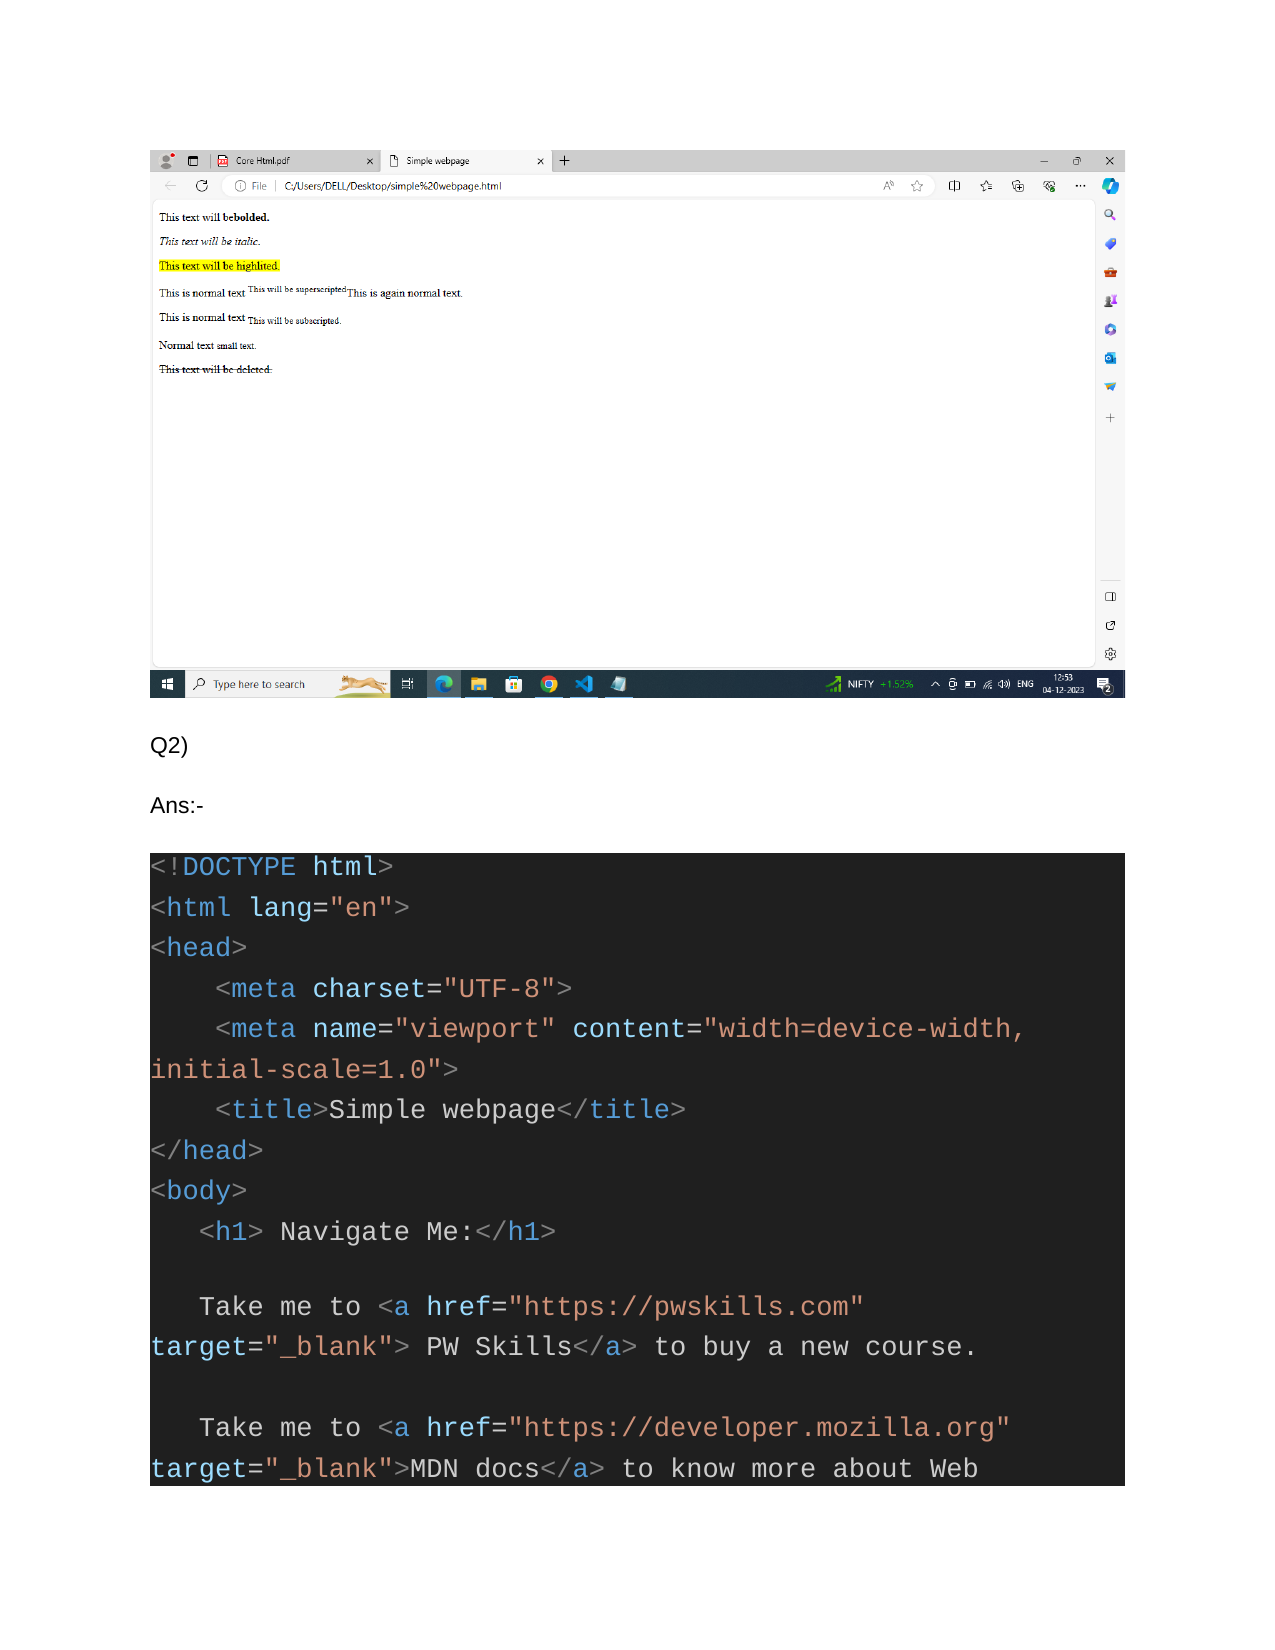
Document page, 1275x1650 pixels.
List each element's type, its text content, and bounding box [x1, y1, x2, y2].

text <!DOCTYPE html> [150, 853, 1125, 883]
text Q2) [150, 732, 1125, 758]
text <body> [150, 1177, 1125, 1208]
text <html lang="en"> [150, 893, 1125, 924]
text Take me to <a href="https://developer.mozilla.org" target="_blank">MDN docs</a> to know more about Web [150, 1414, 1125, 1486]
text <h1> Navigate Me:</h1> [150, 1217, 1125, 1248]
text </head> [150, 1136, 1125, 1167]
text <meta charset="UTF-8"> [150, 974, 1125, 1005]
text Take me to <a href="https://pwskills.com" target="_blank"> PW Skills</a> to buy a new course. [150, 1293, 1125, 1364]
text <title>Simple webpage</title> [150, 1096, 1125, 1127]
text <head> [150, 934, 1125, 964]
picture [150, 150, 1125, 698]
text <meta name="viewport" content="width=device-width, initial-scale=1.0"> [150, 1015, 1125, 1086]
text Ans:- [150, 792, 1125, 819]
